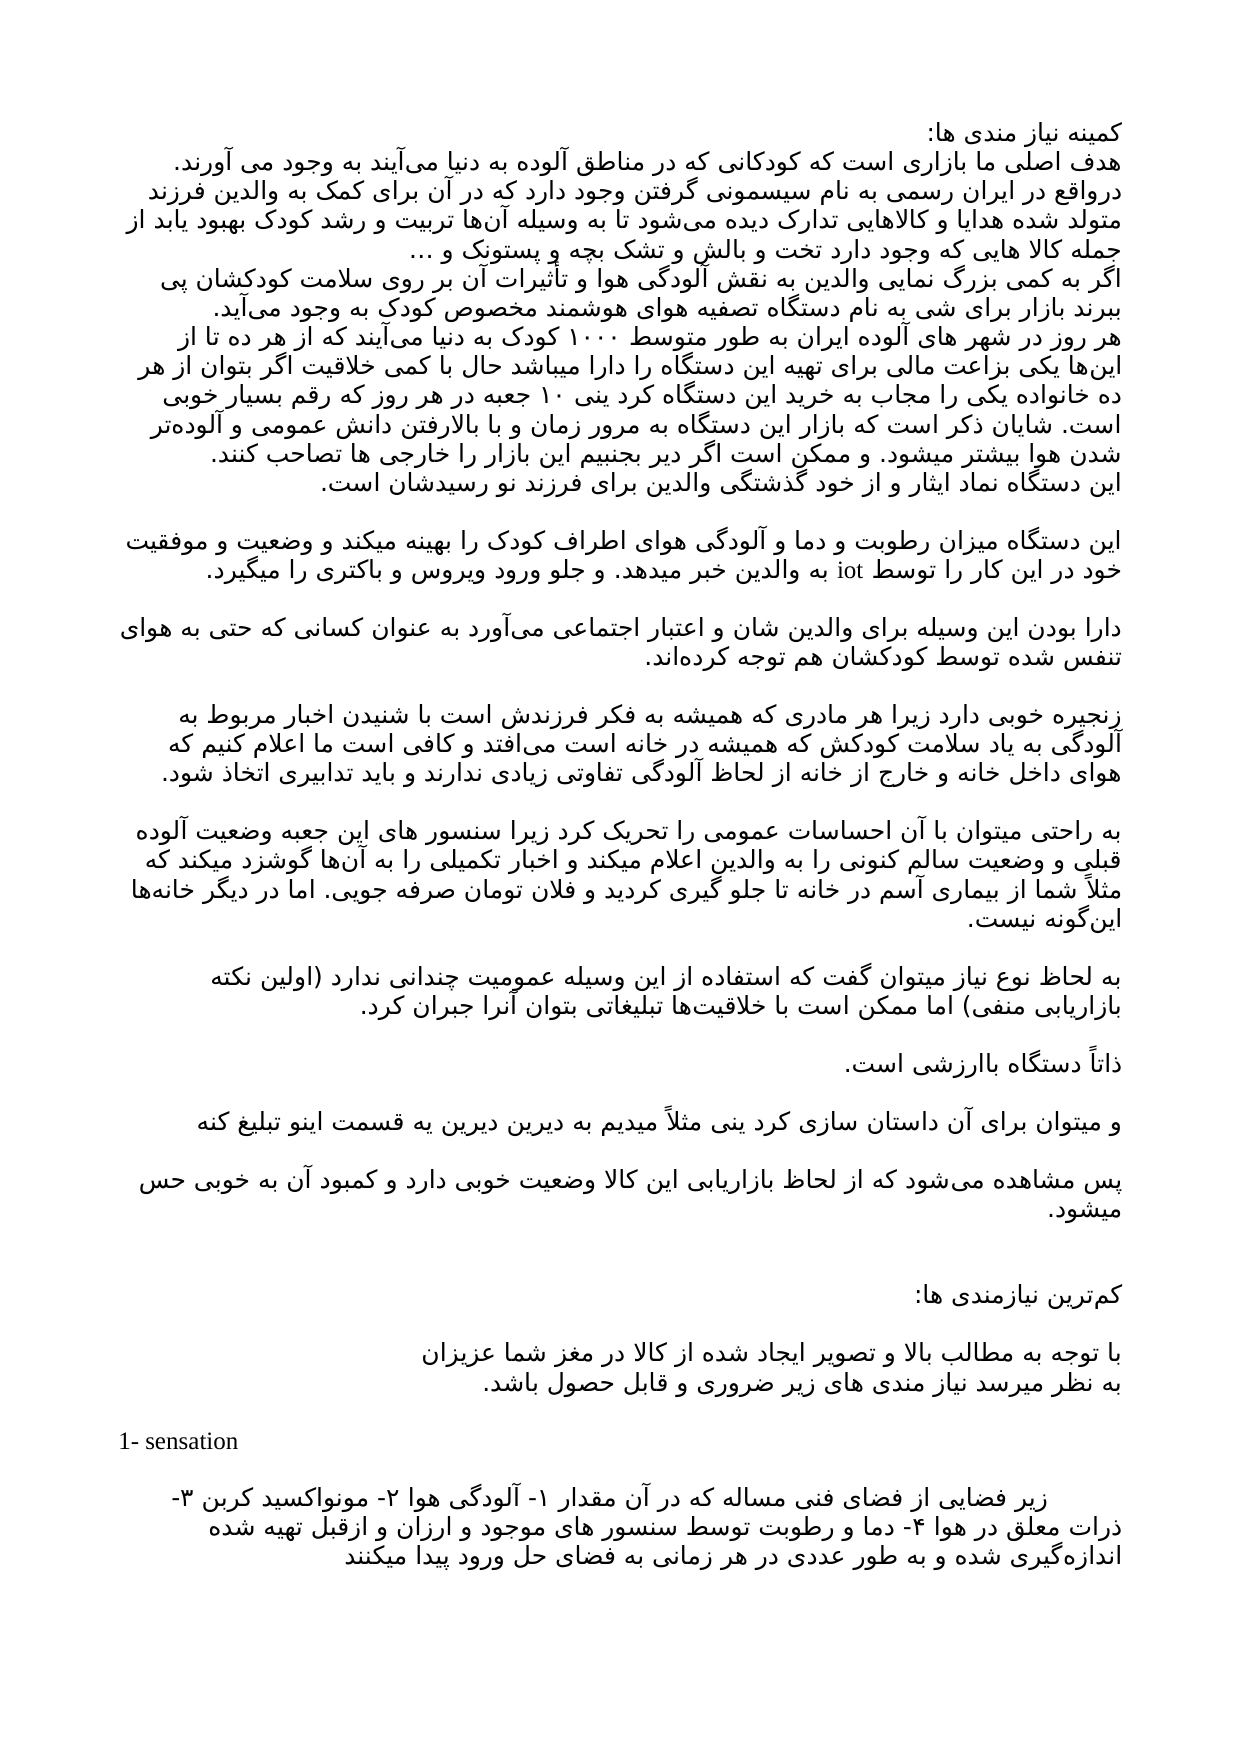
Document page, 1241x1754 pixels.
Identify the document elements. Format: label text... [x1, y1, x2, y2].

text هدف اصلی ما بازاری است که کودکانی که در مناطق آلوده به دنیا می‌آیند به وجود می آورند. [118, 147, 1122, 176]
text اگر به کمی بزرگ نمایی والدین به نقش آلودگی هوا و تأثیرات آن بر روی سلامت کودکشان پی ببرند بازار برای شی به نام دستگاه تصفیه هوای هوشمند مخصوص کودک به وجود می‌آید. [118, 264, 1122, 322]
text هر روز در شهر های آلوده ایران به طور متوسط ۱۰۰۰ کودک به دنیا می‌آیند که از هر ده تا از این‌ها یکی بزاعت مالی برای تهیه این دستگاه را دارا میباشد حال با کمی خلاقیت اگر بتوان از هر ده خانواده یکی را مجاب به خرید این دستگاه کرد ینی ۱۰ جعبه در هر روز که رقم بسیار خوبی است. شایان ذکر است که بازار این دستگاه به مرور زمان و با بالارفتن دانش عمومی و آلوده‌تر شدن هوا بیشتر میشود. و ممکن است اگر دیر بجنبیم این بازار را خارجی ها تصاحب کنند. [118, 322, 1122, 468]
text کم‌ترین نیازمندی ها: [118, 1281, 1122, 1310]
text پس مشاهده می‌شود که از لحاظ بازاریابی این کالا وضعیت خوبی دارد و کمبود آن به خوبی حس میشود. [118, 1165, 1122, 1223]
text ذاتاً دستگاه با‌ارزشی است. [118, 1049, 1122, 1078]
text با توجه به مطالب بالا و تصویر ایجاد شده از کالا در مغز شما عزیزان [118, 1339, 1122, 1368]
text زنجیره خوبی دارد زیرا هر مادری که همیشه به فکر فرزندش است با شنیدن اخبار مربوط به آلودگی به یاد سلامت کودکش که همیشه در خانه است می‌افتد و کافی است ما اعلام کنیم که هوای داخل خانه و خارج از خانه از لحاظ آلودگی تفاوتی زیادی ندارند و باید تدابیری اتخاذ شود. [118, 700, 1122, 788]
text در‌واقع در ایران رسمی به نام سیسمونی گرفتن وجود دارد که در آن برای کمک به والدین فرزند متولد شده هدایا و کالاهایی تدارک دیده می‌شود تا به وسیله آن‌ها تربیت و رشد کودک بهبود یابد از جمله کالا هایی که وجود دارد تخت و بالش و تشک بچه و پستونک و … [118, 176, 1122, 264]
text این دستگاه نماد ایثار و از خود گذشتگی والدین برای فرزند نو رسیدشان است. [118, 468, 1122, 497]
text کمینه نیاز مندی ها: [118, 118, 1122, 147]
text به راحتی میتوان با آن احساسات عمومی را تحریک کرد زیرا سنسور های این جعبه وضعیت آلوده قبلی و وضعیت سالم کنونی را به والدین اعلام میکند و اخبار تکمیلی را به آن‌ها گوشزد میکند که مثلاً شما از بیماری آسم در خانه تا جلو گیری کردید و فلان تومان صرفه جویی. اما در دیگر خانه‌ها این‌گونه نیست. [118, 817, 1122, 933]
text به لحاظ نوع نیاز میتوان گفت که استفاده از این وسیله عمومیت چندانی ندارد (اولین نکته بازاریابی منفی) اما ممکن است با خلاقیت‌ها تبلیغاتی بتوان آنرا جبران کرد. [118, 962, 1122, 1020]
text به نظر میرسد نیاز مندی های زیر ضروری و قابل حصول باشد. [118, 1368, 1122, 1397]
text 1- sensation [118, 1426, 1122, 1454]
text زیر فضایی از فضای فنی مساله که در آن مقدار ۱- آلودگی هوا ۲- مونواکسید کربن ۳- ذرات معلق در هوا ۴- دما و رطوبت توسط سنسور های موجود و ارزان و ازقبل تهیه شده اندازه‌گیری شده و به طور عددی در هر زمانی به فضای حل ورود پیدا میکنند [118, 1483, 1122, 1571]
text و میتوان برای آن داستان سازی کرد ینی مثلاً میدیم به دیرین دیرین یه قسمت اینو تبلیغ کنه [118, 1107, 1122, 1136]
text دارا بودن این وسیله برای والدین شان و اعتبار اجتماعی می‌آورد به عنوان کسانی که حتی به هوای تنفس شده توسط کودکشان هم توجه کرده‌اند. [118, 613, 1122, 672]
text این دستگاه میزان رطوبت و دما و آلودگی هوای اطراف کودک را بهینه میکند و وضعیت و موفقیت خود در این کار را توسط iot به والدین خبر میدهد. و جلو ورود ویروس و باکتری را میگیرد. [118, 526, 1122, 584]
